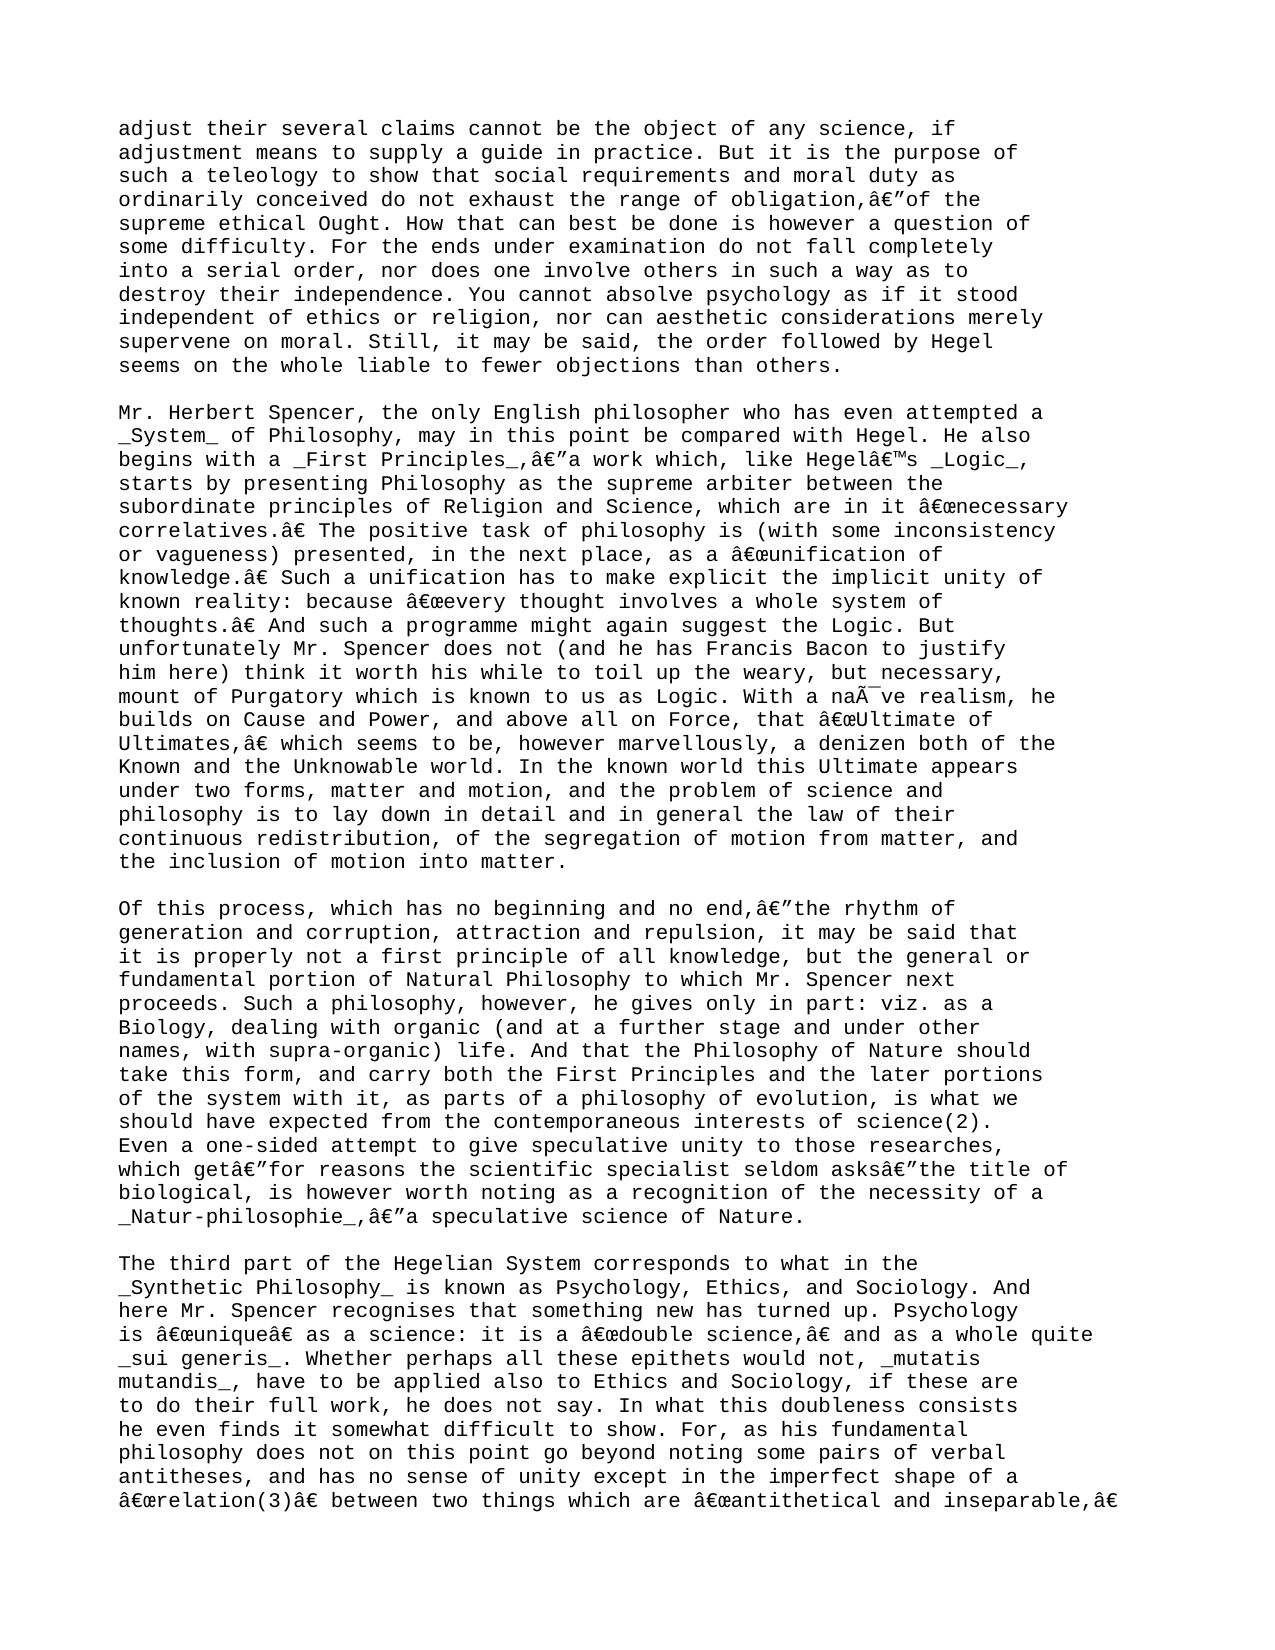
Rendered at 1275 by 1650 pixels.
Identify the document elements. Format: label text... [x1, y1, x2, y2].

text The third part of the Hegelian System corresponds to what in the [118, 1253, 1157, 1277]
text Of this process, which has no beginning and no end,â€”the rhythm of [118, 898, 1157, 922]
text seems on the whole liable to fewer objections than others. [118, 354, 1157, 378]
text _System_ of Philosophy, may in this point be compared with Hegel. He also [118, 426, 1157, 449]
text adjust their several claims cannot be the object of any science, if [118, 118, 1157, 142]
text antitheses, and has no sense of unity except in the imperfect shape of a [118, 1466, 1157, 1489]
text the inclusion of motion into matter. [118, 851, 1157, 875]
text of the system with it, as parts of a philosophy of evolution, is what we [118, 1088, 1157, 1111]
text or vagueness) presented, in the next place, as a â€œunification of [118, 544, 1157, 567]
text supervene on moral. Still, it may be said, the order followed by Hegel [118, 331, 1157, 354]
text Known and the Unknowable world. In the known world this Ultimate appears [118, 757, 1157, 780]
text here Mr. Spencer recognises that something new has turned up. Psychology [118, 1300, 1157, 1324]
text he even finds it somewhat difficult to show. For, as his fundamental [118, 1419, 1157, 1442]
text supreme ethical Ought. How that can best be done is however a question of [118, 213, 1157, 236]
text take this form, and carry both the First Principles and the later portions [118, 1064, 1157, 1088]
text knowledge.â€ Such a unification has to make explicit the implicit unity of [118, 567, 1157, 591]
text philosophy does not on this point go beyond noting some pairs of verbal [118, 1442, 1157, 1466]
text adjustment means to supply a guide in practice. But it is the purpose of [118, 142, 1157, 165]
text which getâ€”for reasons the scientific specialist seldom asksâ€”the title of [118, 1158, 1157, 1182]
text builds on Cause and Power, and above all on Force, that â€œUltimate of [118, 709, 1157, 733]
text unfortunately Mr. Spencer does not (and he has Francis Bacon to justify [118, 638, 1157, 662]
text _sui generis_. Whether perhaps all these epithets would not, _mutatis [118, 1348, 1157, 1371]
text starts by presenting Philosophy as the supreme arbiter between the [118, 473, 1157, 496]
text correlatives.â€ The positive task of philosophy is (with some inconsistency [118, 520, 1157, 544]
text names, with supra-organic) life. And that the Philosophy of Nature should [118, 1040, 1157, 1064]
text subordinate principles of Religion and Science, which are in it â€œnecessary [118, 496, 1157, 520]
text mutandis_, have to be applied also to Ethics and Sociology, if these are [118, 1371, 1157, 1395]
text biological, is however worth noting as a recognition of the necessity of a [118, 1182, 1157, 1206]
text destroy their independence. You cannot absolve psychology as if it stood [118, 284, 1157, 307]
text generation and corruption, attraction and repulsion, it may be said that [118, 922, 1157, 946]
text Even a one-sided attempt to give speculative unity to those researches, [118, 1135, 1157, 1158]
text _Synthetic Philosophy_ is known as Psychology, Ethics, and Sociology. And [118, 1277, 1157, 1300]
text under two forms, matter and motion, and the problem of science and [118, 780, 1157, 804]
text some difficulty. For the ends under examination do not fall completely [118, 236, 1157, 260]
text continuous redistribution, of the segregation of motion from matter, and [118, 827, 1157, 851]
text independent of ethics or religion, nor can aesthetic considerations merely [118, 307, 1157, 331]
text him here) think it worth his while to toil up the weary, but necessary, [118, 662, 1157, 686]
text â€œrelation(3)â€ between two things which are â€œantithetical and inseparable,â€ [118, 1489, 1157, 1513]
text Biology, dealing with organic (and at a further stage and under other [118, 1017, 1157, 1040]
text known reality: because â€œevery thought involves a whole system of [118, 591, 1157, 615]
text _Natur-philosophie_,â€”a speculative science of Nature. [118, 1206, 1157, 1229]
text ordinarily conceived do not exhaust the range of obligation,â€”of the [118, 189, 1157, 213]
text thoughts.â€ And such a programme might again suggest the Logic. But [118, 615, 1157, 638]
text into a serial order, nor does one involve others in such a way as to [118, 260, 1157, 284]
text should have expected from the contemporaneous interests of science(2). [118, 1111, 1157, 1135]
text Ultimates,â€ which seems to be, however marvellously, a denizen both of the [118, 733, 1157, 757]
text to do their full work, he does not say. In what this doubleness consists [118, 1395, 1157, 1419]
text Mr. Herbert Spencer, the only English philosopher who has even attempted a [118, 402, 1157, 426]
text fundamental portion of Natural Philosophy to which Mr. Spencer next [118, 969, 1157, 993]
text it is properly not a first principle of all knowledge, but the general or [118, 946, 1157, 969]
text proceeds. Such a philosophy, however, he gives only in part: viz. as a [118, 993, 1157, 1017]
text such a teleology to show that social requirements and moral duty as [118, 165, 1157, 189]
text begins with a _First Principles_,â€”a work which, like Hegelâ€™s _Logic_, [118, 449, 1157, 473]
text mount of Purgatory which is known to us as Logic. With a naÃ¯ve realism, he [118, 686, 1157, 709]
text is â€œuniqueâ€ as a science: it is a â€œdouble science,â€ and as a whole quite [118, 1324, 1157, 1348]
text philosophy is to lay down in detail and in general the law of their [118, 804, 1157, 827]
